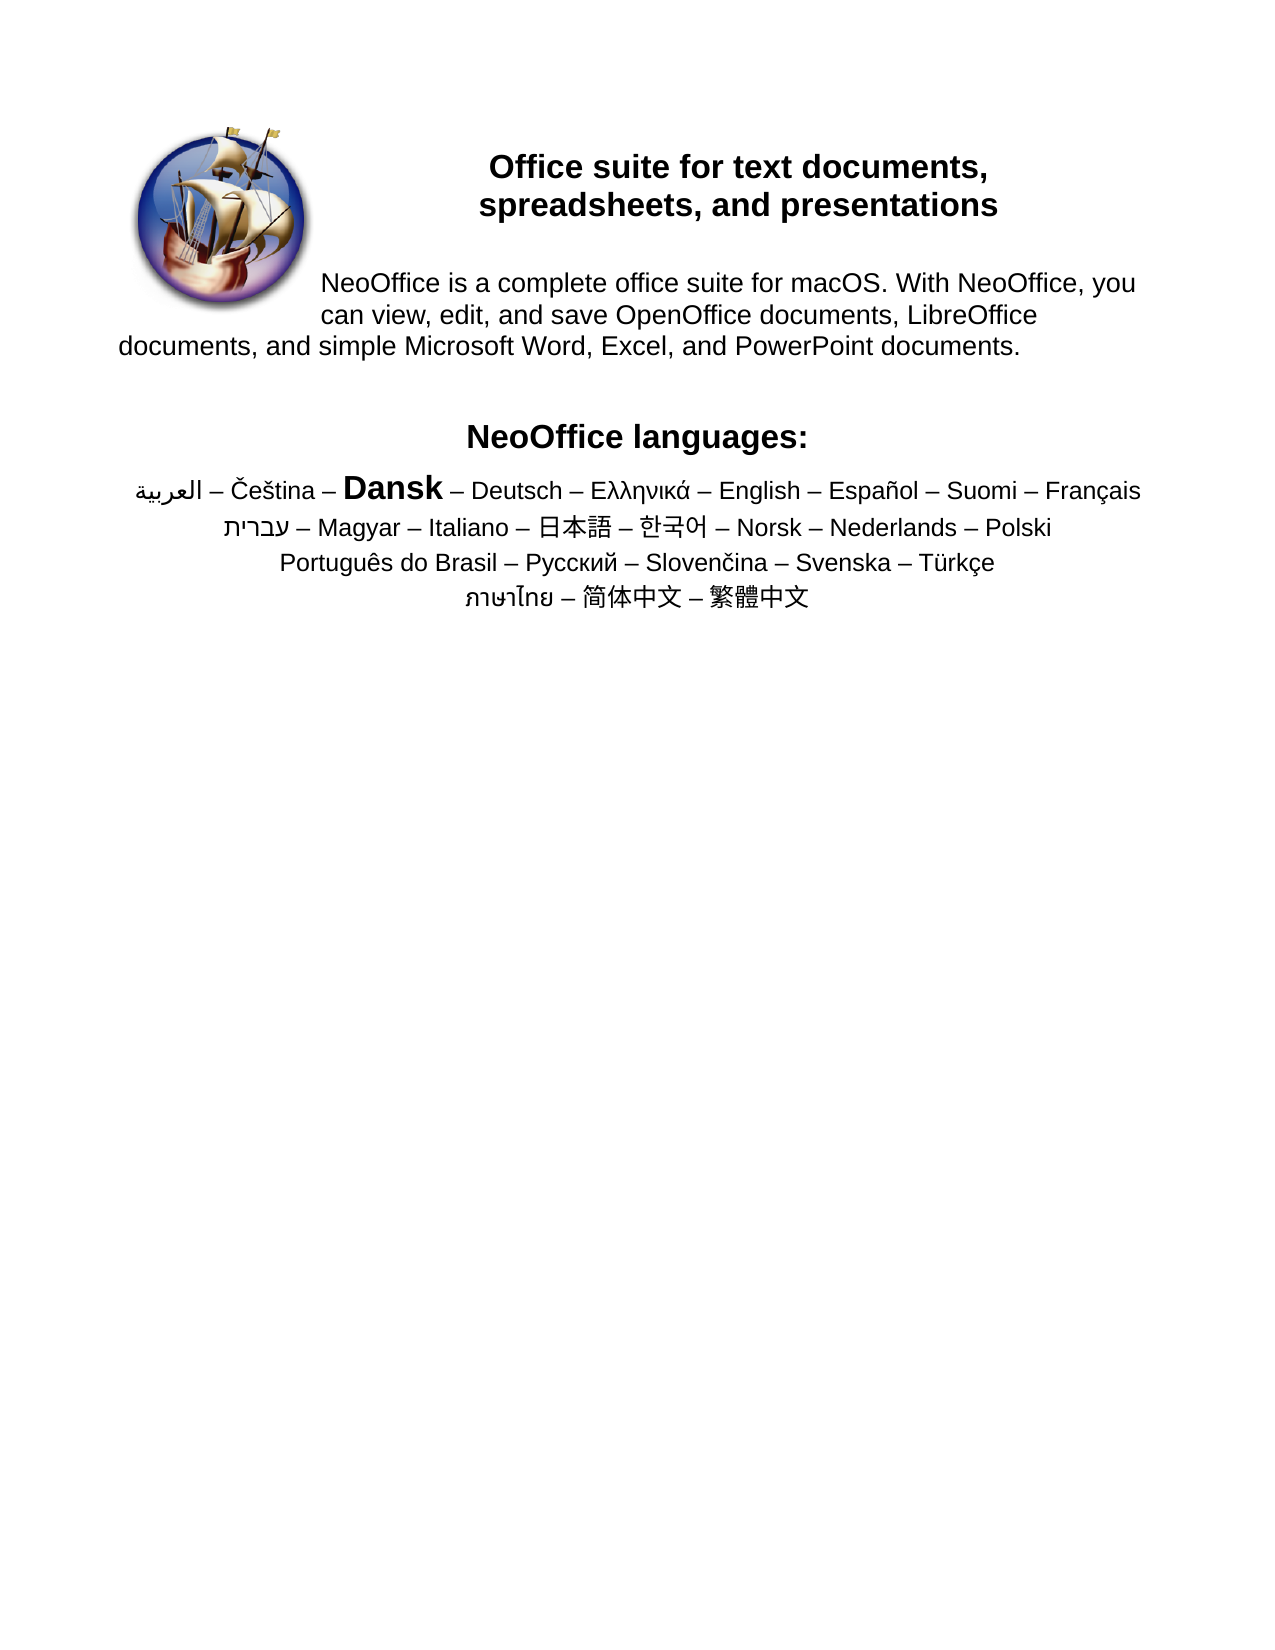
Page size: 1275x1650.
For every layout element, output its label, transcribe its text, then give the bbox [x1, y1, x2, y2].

picture [120, 119, 321, 319]
text العربية – Čeština – Dansk – Deutsch – Ελληνικά – English – Español – Suomi – Français [118, 468, 1157, 507]
text עברית – Magyar – Italiano – 日本語 – 한국어 – Norsk – Nederlands – Polski [118, 513, 1157, 542]
text Português do Brasil – Pусский – Slovenčina – Svenska – Türkçe [118, 548, 1157, 576]
text ภาษาไทย – 简体中文 – 繁體中文 [118, 582, 1157, 611]
text NeoOffice languages: [118, 417, 1157, 456]
text Office suite for text documents, [118, 118, 1157, 185]
text spreadsheets, and presentations [321, 185, 1157, 224]
text NeoOffice is a complete office suite for macOS. With NeoOffice, you can view, edit, and save OpenOffice documents, LibreOffice documents, and simple Microsoft Word, Excel, and PowerPoint documents. [118, 267, 1157, 361]
